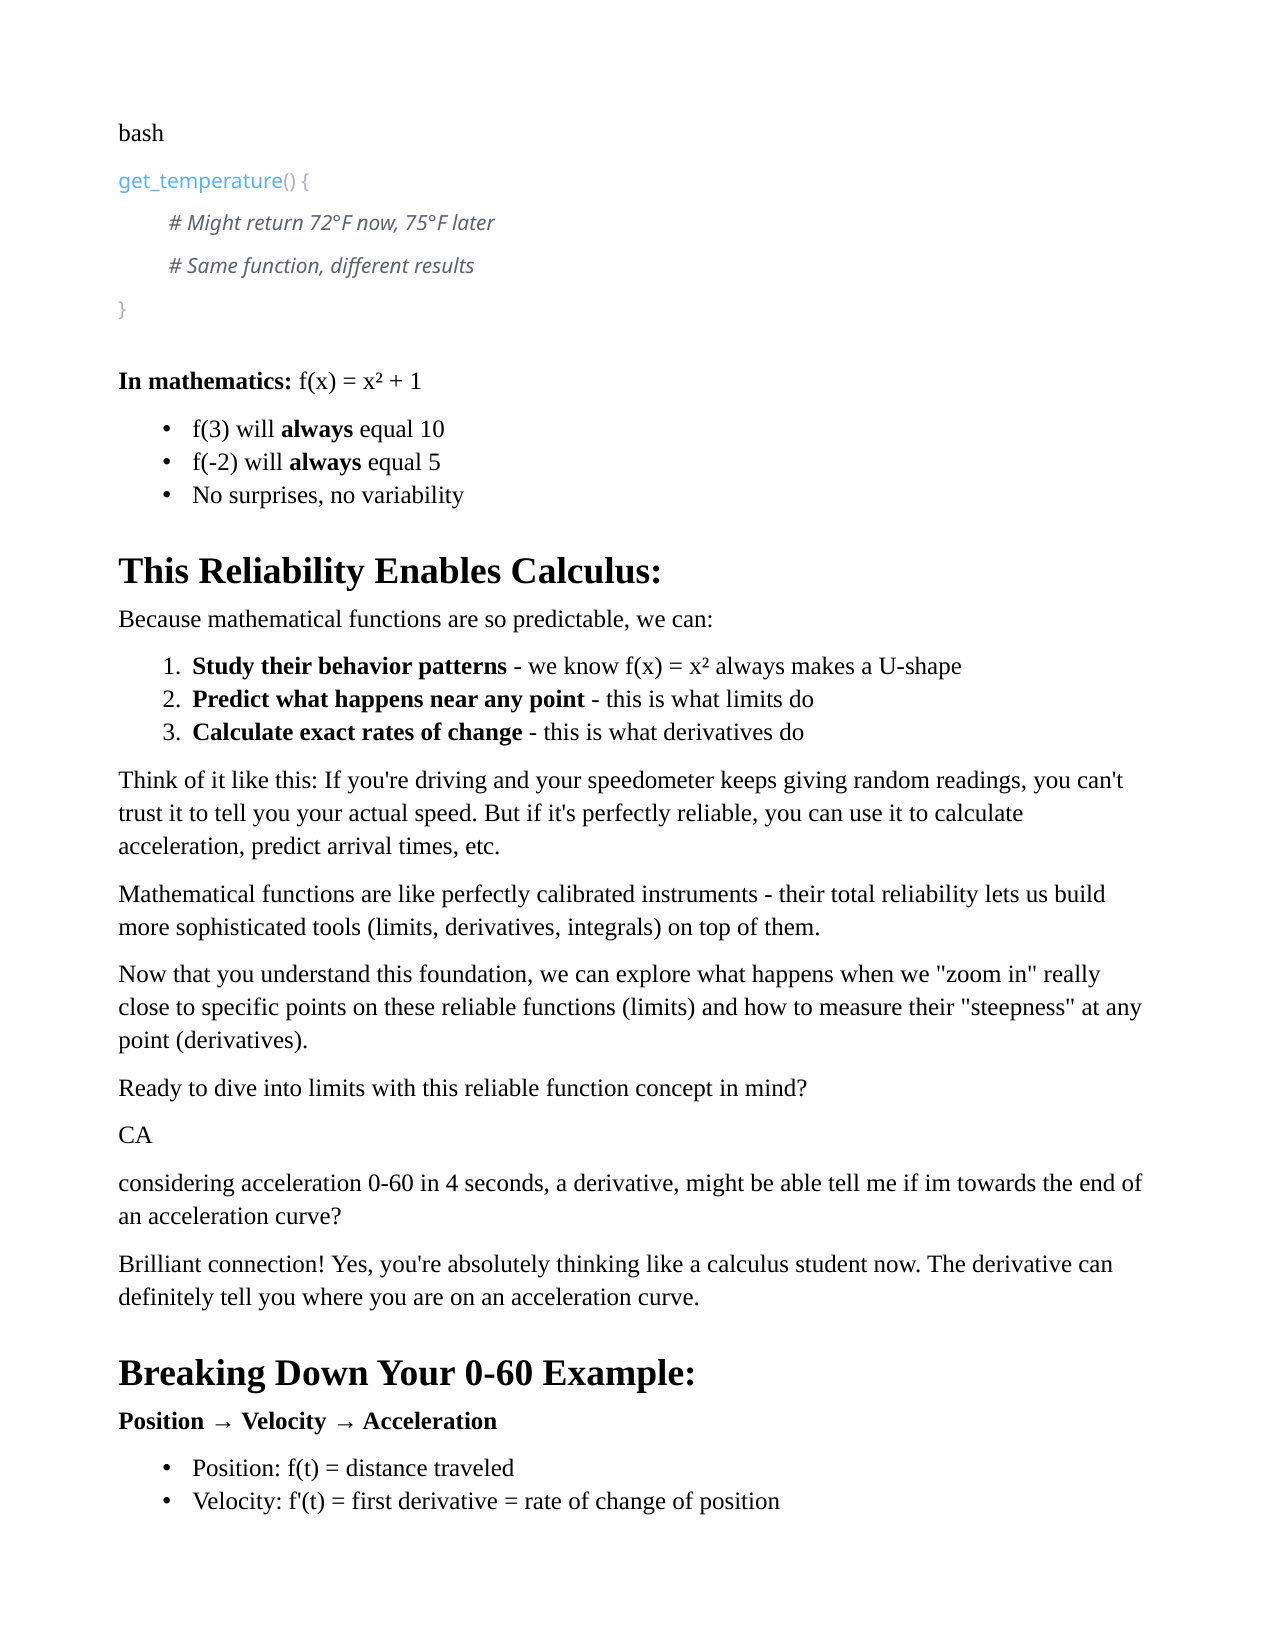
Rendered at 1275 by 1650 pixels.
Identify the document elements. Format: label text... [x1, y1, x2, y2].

text Mathematical functions are like perfectly calibrated instruments - their total reliability lets us build more sophisticated tools (limits, derivatives, integrals) on top of them. [118, 879, 1157, 940]
text Think of it like this: If you're driving and your speedometer keeps giving random readings, you can't trust it to tell you your actual speed. But if it's perfectly reliable, you can use it to calculate acceleration, predict arrival times, etc. [118, 765, 1157, 860]
text Position → Velocity → Acceleration [118, 1406, 1157, 1434]
text # Might return 72°F now, 75°F later [118, 208, 1157, 237]
text bash [118, 118, 1157, 147]
list Position: f(t) = distance traveled [162, 1453, 1157, 1482]
text Brilliant connection! Yes, you're absolutely thinking like a calculus student now. The derivative can definitely tell you where you are on an acceleration curve. [118, 1249, 1157, 1311]
text considering acceleration 0-60 in 4 seconds, a derivative, might be able tell me if im towards the end of an acceleration curve? [118, 1168, 1157, 1230]
list No surprises, no variability [162, 480, 1157, 508]
text # Same function, different results [118, 251, 1157, 280]
text Ready to dive into limits with this reliable function concept in mind? [118, 1073, 1157, 1102]
list Calculate exact rates of change - this is what derivatives do [162, 717, 1157, 746]
subtitle Breaking Down Your 0-60 Example: [118, 1350, 1157, 1393]
text In mathematics: f(x) = x² + 1 [118, 366, 1157, 395]
text CA [118, 1121, 1157, 1149]
text Now that you understand this foundation, we can explore what happens when we "zoom in" really close to specific points on these reliable functions (limits) and how to measure their "steepness" at any point (derivatives). [118, 959, 1157, 1054]
list Velocity: f'(t) = first derivative = rate of change of position [162, 1486, 1157, 1515]
text } [118, 294, 1157, 322]
subtitle This Reliability Enables Calculus: [118, 548, 1157, 591]
text Because mathematical functions are so predictable, we can: [118, 604, 1157, 632]
list Predict what happens near any point - this is what limits do [162, 684, 1157, 713]
list Study their behavior patterns - we know f(x) = x² always makes a U-shape [162, 651, 1157, 680]
list f(-2) will always equal 5 [162, 447, 1157, 475]
list f(3) will always equal 10 [162, 414, 1157, 442]
text get_temperature() { [118, 166, 1157, 194]
